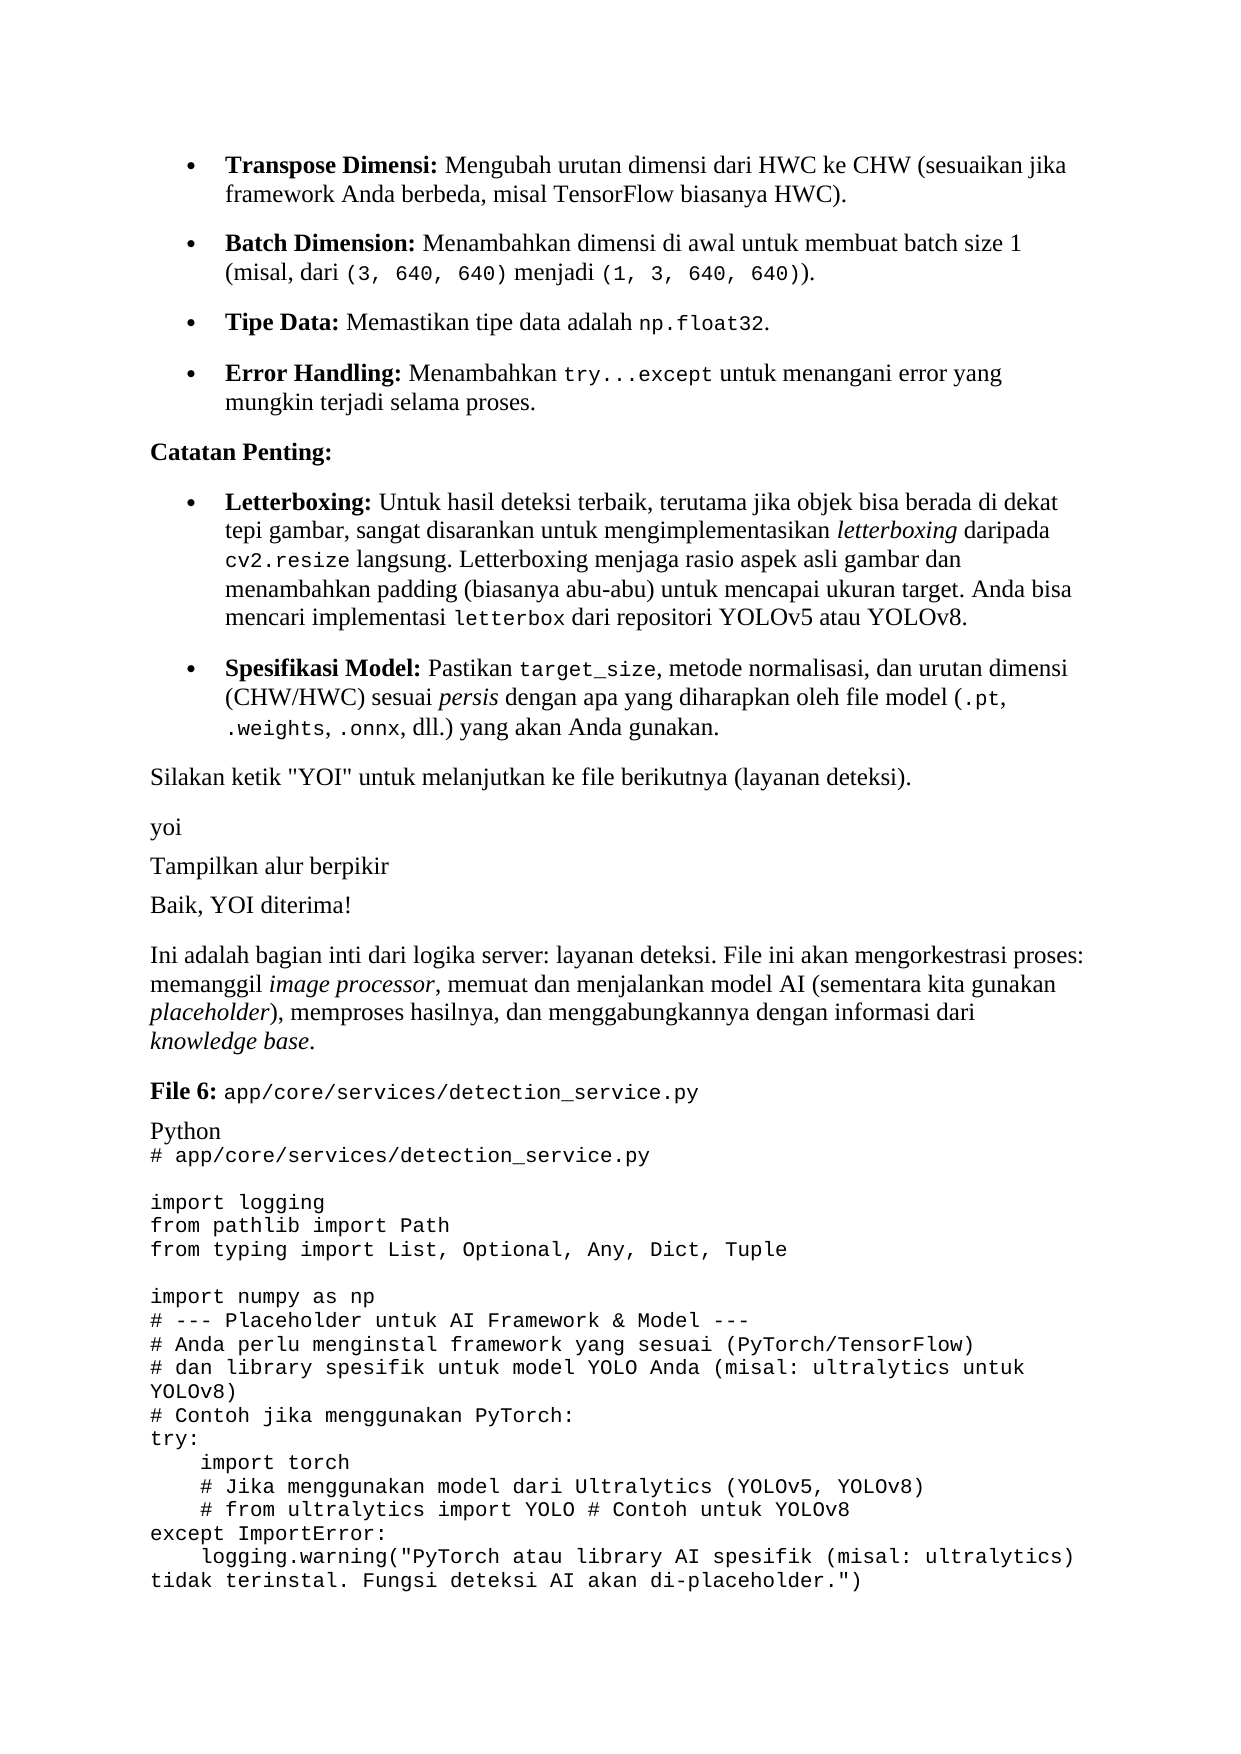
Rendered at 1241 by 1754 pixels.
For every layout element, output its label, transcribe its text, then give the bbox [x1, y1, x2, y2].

list Batch Dimension: Menambahkan dimensi di awal untuk membuat batch size 1 (misal, dari (3, 640, 640) menjadi (1, 3, 640, 640)). [187, 228, 1090, 287]
text # Anda perlu menginstal framework yang sesuai (PyTorch/TensorFlow) [150, 1334, 1090, 1357]
text import logging [150, 1192, 1090, 1216]
text # from ultralytics import YOLO # Contoh untuk YOLOv8 [150, 1499, 1090, 1523]
list Transpose Dimensi: Mengubah urutan dimensi dari HWC ke CHW (sesuaikan jika framework Anda berbeda, misal TensorFlow biasanya HWC). [187, 150, 1090, 207]
list Error Handling: Menambahkan try...except untuk menangani error yang mungkin terjadi selama proses. [187, 358, 1090, 416]
text from typing import List, Optional, Any, Dict, Tuple [150, 1239, 1090, 1263]
text Catatan Penting: [150, 437, 1090, 466]
text import numpy as np [150, 1286, 1090, 1310]
list Tipe Data: Memastikan tipe data adalah np.float32. [187, 307, 1090, 337]
text # --- Placeholder untuk AI Framework & Model --- [150, 1310, 1090, 1334]
text yoi [150, 812, 1090, 841]
text try: [150, 1428, 1090, 1452]
text except ImportError: [150, 1523, 1090, 1547]
text # Jika menggunakan model dari Ultralytics (YOLOv5, YOLOv8) [150, 1476, 1090, 1499]
text Baik, YOI diterima! [150, 890, 1090, 919]
text from pathlib import Path [150, 1216, 1090, 1239]
text import torch [150, 1452, 1090, 1476]
text logging.warning("PyTorch atau library AI spesifik (misal: ultralytics) tidak terinstal. Fungsi deteksi AI akan di-placeholder.") [150, 1547, 1090, 1594]
text File 6: app/core/services/detection_service.py [150, 1076, 1090, 1105]
text # Contoh jika menggunakan PyTorch: [150, 1405, 1090, 1428]
text Python [150, 1116, 1090, 1144]
text # dan library spesifik untuk model YOLO Anda (misal: ultralytics untuk YOLOv8) [150, 1357, 1090, 1405]
list Spesifikasi Model: Pastikan target_size, metode normalisasi, dan urutan dimensi (CHW/HWC) sesuai persis dengan apa yang diharapkan oleh file model (.pt, .weights, .onnx, dll.) yang akan Anda gunakan. [187, 653, 1090, 742]
text Tampilkan alur berpikir [150, 851, 1090, 880]
text # app/core/services/detection_service.py [150, 1144, 1090, 1168]
list Letterboxing: Untuk hasil deteksi terbaik, terutama jika objek bisa berada di dekat tepi gambar, sangat disarankan untuk mengimplementasikan letterboxing daripada cv2.resize langsung. Letterboxing menjaga rasio aspek asli gambar dan menambahkan padding (biasanya abu-abu) untuk mencapai ukuran target. Anda bisa mencari implementasi letterbox dari repositori YOLOv5 atau YOLOv8. [187, 487, 1090, 632]
text Ini adalah bagian inti dari logika server: layanan deteksi. File ini akan mengorkestrasi proses: memanggil image processor, memuat dan menjalankan model AI (sementara kita gunakan placeholder), memproses hasilnya, dan menggabungkannya dengan informasi dari knowledge base. [150, 940, 1090, 1055]
text Silakan ketik "YOI" untuk melanjutkan ke file berikutnya (layanan deteksi). [150, 762, 1090, 791]
